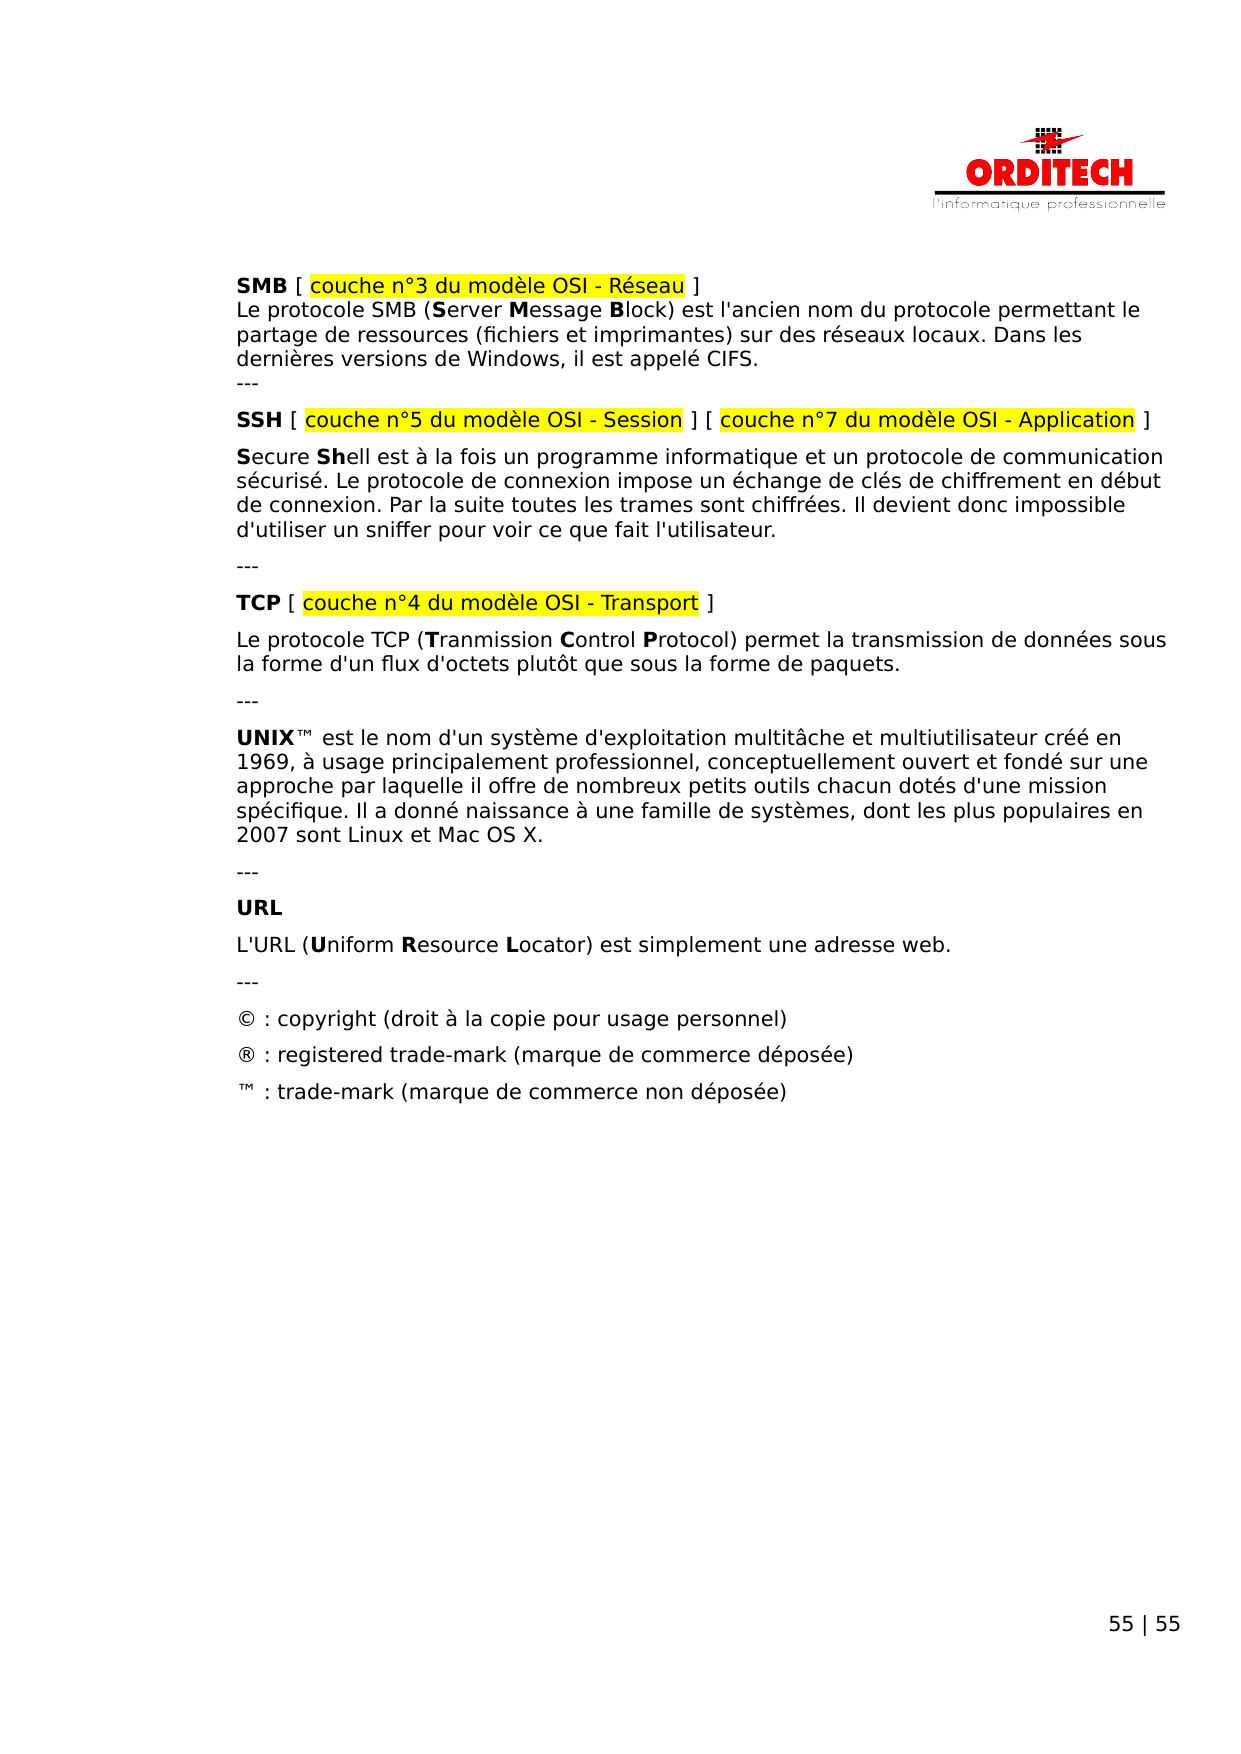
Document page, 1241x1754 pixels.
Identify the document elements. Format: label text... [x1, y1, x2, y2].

text --- [236, 970, 1181, 994]
text L'URL (Uniform Resource Locator) est simplement une adresse web. [236, 933, 1181, 957]
text SSH [ couche n°5 du modèle OSI - Session ] [ couche n°7 du modèle OSI - Application ] [236, 408, 1181, 432]
text --- [236, 689, 1181, 713]
text SMB [ couche n°3 du modèle OSI - Réseau ] [236, 274, 1181, 298]
text Le protocole SMB (Server Message Block) est l'ancien nom du protocole permettant le partage de ressources (fichiers et imprimantes) sur des réseaux locaux. Dans les dernières versions de Windows, il est appelé CIFS. [236, 298, 1181, 371]
text ® : registered trade-mark (marque de commerce déposée) [236, 1043, 1181, 1068]
text © : copyright (droit à la copie pour usage personnel) [236, 1007, 1181, 1031]
text TCP [ couche n°4 du modèle OSI - Transport ] [236, 591, 1181, 616]
text --- [236, 371, 1181, 396]
text ™ : trade-mark (marque de commerce non déposée) [236, 1080, 1181, 1104]
picture [920, 118, 1182, 221]
text --- [236, 860, 1181, 884]
text Le protocole TCP (Tranmission Control Protocol) permet la transmission de données sous la forme d'un flux d'octets plutôt que sous la forme de paquets. [236, 628, 1181, 677]
text URL [236, 896, 1181, 921]
text UNIX™ est le nom d'un système d'exploitation multitâche et multiutilisateur créé en 1969, à usage principalement professionnel, conceptuellement ouvert et fondé sur une approche par laquelle il offre de nombreux petits outils chacun dotés d'une mission spécifique. Il a donné naissance à une famille de systèmes, dont les plus populaires en 2007 sont Linux et Mac OS X. [236, 726, 1181, 847]
text Secure Shell est à la fois un programme informatique et un protocole de communication sécurisé. Le protocole de connexion impose un échange de clés de chiffrement en début de connexion. Par la suite toutes les trames sont chiffrées. Il devient donc impossible d'utiliser un sniffer pour voir ce que fait l'utilisateur. [236, 445, 1181, 542]
text --- [236, 554, 1181, 579]
